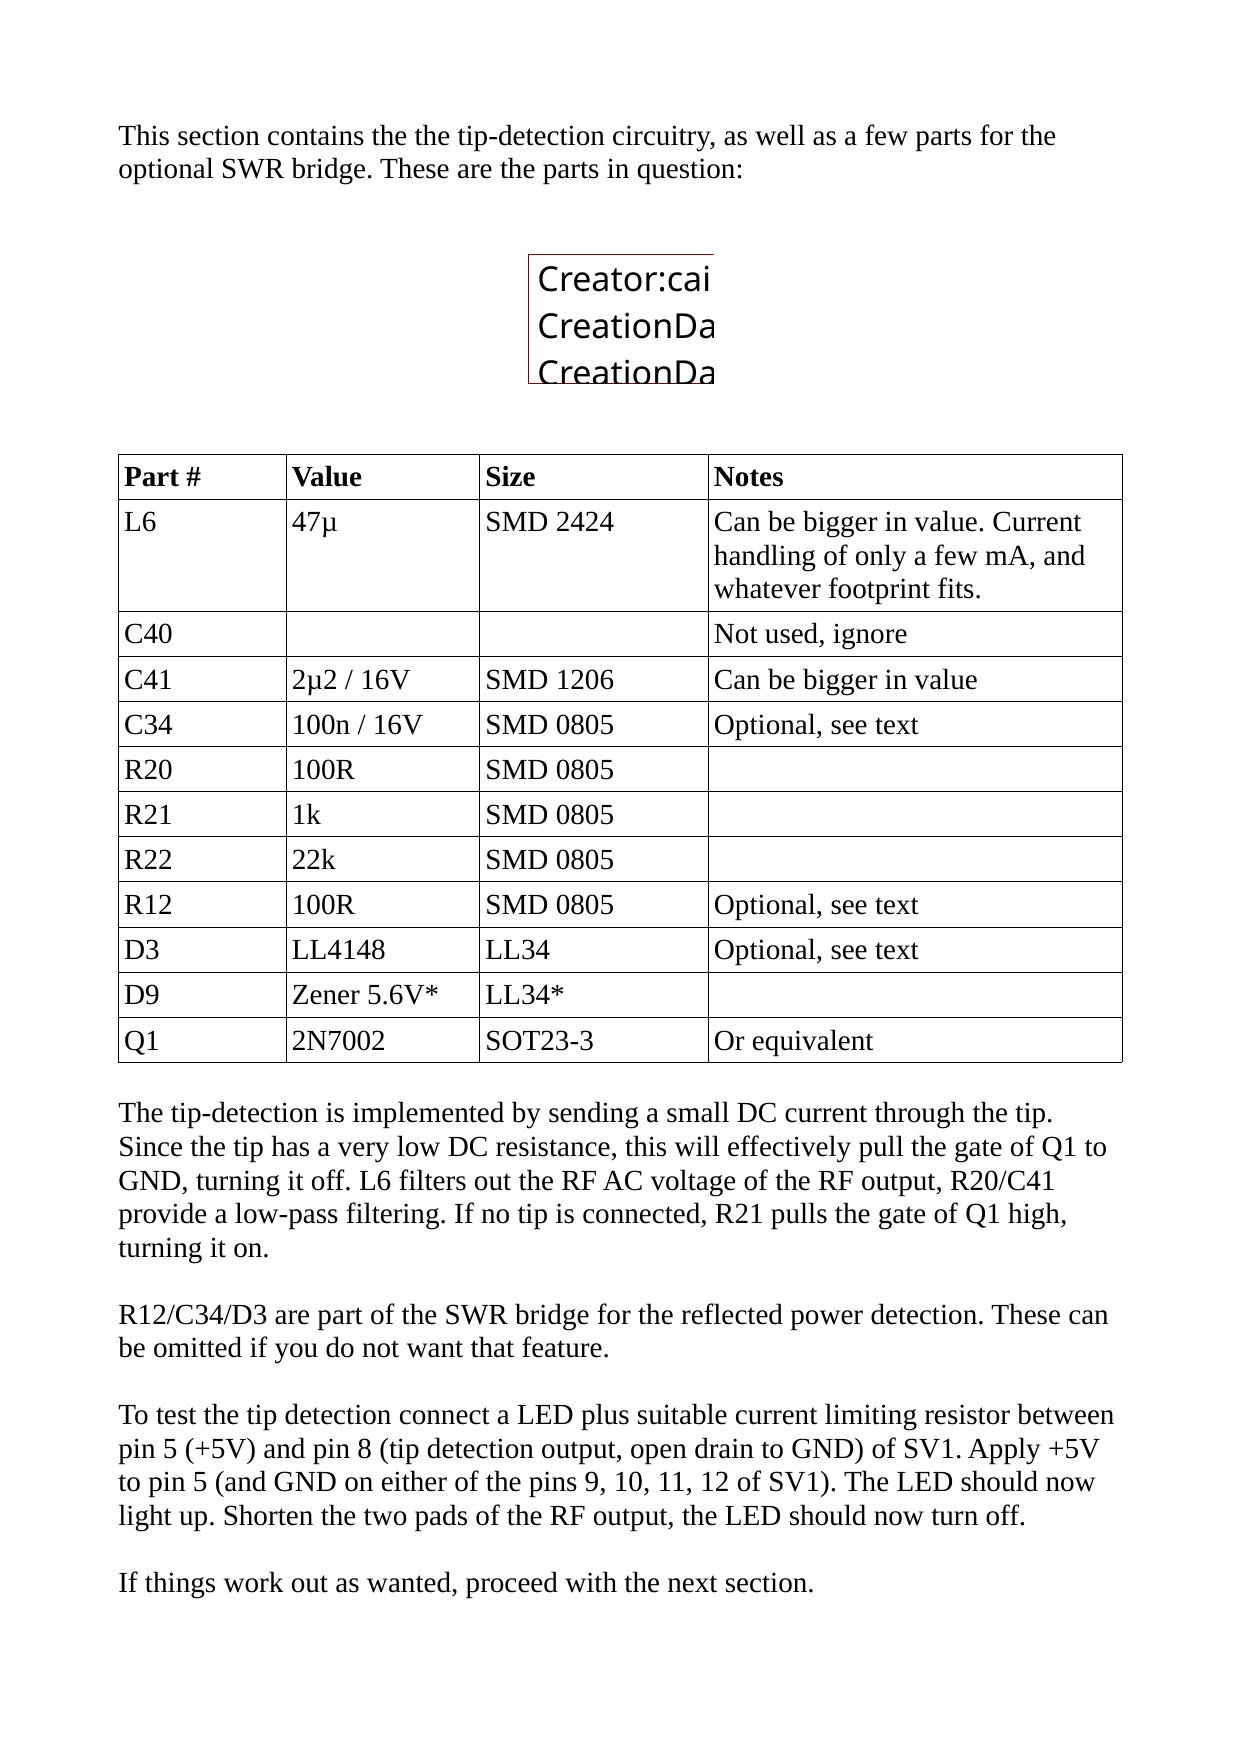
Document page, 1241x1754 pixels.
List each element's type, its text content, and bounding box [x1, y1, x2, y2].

table_cell LL34* [480, 973, 708, 1017]
table_cell SMD 2424 [480, 500, 708, 611]
table_cell D9 [119, 973, 286, 1017]
table_cell Q1 [119, 1018, 286, 1062]
table_cell D3 [119, 928, 286, 972]
table_cell 22k [287, 837, 479, 881]
table_cell SMD 1206 [480, 657, 708, 701]
table_cell 100n / 16V [287, 702, 479, 746]
text This section contains the the tip-detection circuitry, as well as a few parts for the optional SWR bridge. These are the parts in question: [118, 118, 1122, 185]
table_cell L6 [119, 500, 286, 611]
text To test the tip detection connect a LED plus suitable current limiting resistor between pin 5 (+5V) and pin 8 (tip detection output, open drain to GND) of SV1. Apply +5V to pin 5 (and GND on either of the pins 9, 10, 11, 12 of SV1). The LED should now light up. Shorten the two pads of the RF output, the LED should now turn off. [118, 1397, 1122, 1532]
table_cell [709, 973, 1122, 1017]
table_cell 2µ2 / 16V [287, 657, 479, 701]
table_header Size [480, 455, 708, 499]
table_cell Can be bigger in value [709, 657, 1122, 701]
table_cell SMD 0805 [480, 702, 708, 746]
text The tip-detection is implemented by sending a small DC current through the tip. Since the tip has a very low DC resistance, this will effectively pull the gate of Q1 to GND, turning it off. L6 filters out the RF AC voltage of the RF output, R20/C41 provide a low-pass filtering. If no tip is connected, R21 pulls the gate of Q1 high, turning it on. [118, 1096, 1122, 1263]
table_cell [709, 837, 1122, 881]
table_cell R20 [119, 747, 286, 791]
text R12/C34/D3 are part of the SWR bridge for the reflected power detection. These can be omitted if you do not want that feature. [118, 1297, 1122, 1364]
table_cell SMD 0805 [480, 792, 708, 836]
table_cell SMD 0805 [480, 837, 708, 881]
table_cell R21 [119, 792, 286, 836]
table_cell 100R [287, 882, 479, 927]
table_cell R12 [119, 882, 286, 927]
table_cell [709, 792, 1122, 836]
table_cell C34 [119, 702, 286, 746]
table_cell [287, 612, 479, 656]
table_cell R22 [119, 837, 286, 881]
table_cell 1k [287, 792, 479, 836]
table_cell Not used, ignore [709, 612, 1122, 656]
table_cell SMD 0805 [480, 747, 708, 791]
table_cell Optional, see text [709, 702, 1122, 746]
table_cell C41 [119, 657, 286, 701]
table_cell Or equivalent [709, 1018, 1122, 1062]
table_header Value [287, 455, 479, 499]
table_cell C40 [119, 612, 286, 656]
table_cell 47µ [287, 500, 479, 611]
table_cell LL34 [480, 928, 708, 972]
table_cell [480, 612, 708, 656]
table_cell 2N7002 [287, 1018, 479, 1062]
table_cell SMD 0805 [480, 882, 708, 927]
table_cell [709, 747, 1122, 791]
table_cell 100R [287, 747, 479, 791]
text If things work out as wanted, proceed with the next section. [118, 1565, 1122, 1599]
table_cell Zener 5.6V* [287, 973, 479, 1017]
table_cell Can be bigger in value. Current handling of only a few mA, and whatever footprint fits. [709, 500, 1122, 611]
table_cell Optional, see text [709, 882, 1122, 927]
table_header Notes [709, 455, 1122, 499]
table_header Part # [119, 455, 286, 499]
table_cell LL4148 [287, 928, 479, 972]
table_cell SOT23-3 [480, 1018, 708, 1062]
table_cell Optional, see text [709, 928, 1122, 972]
